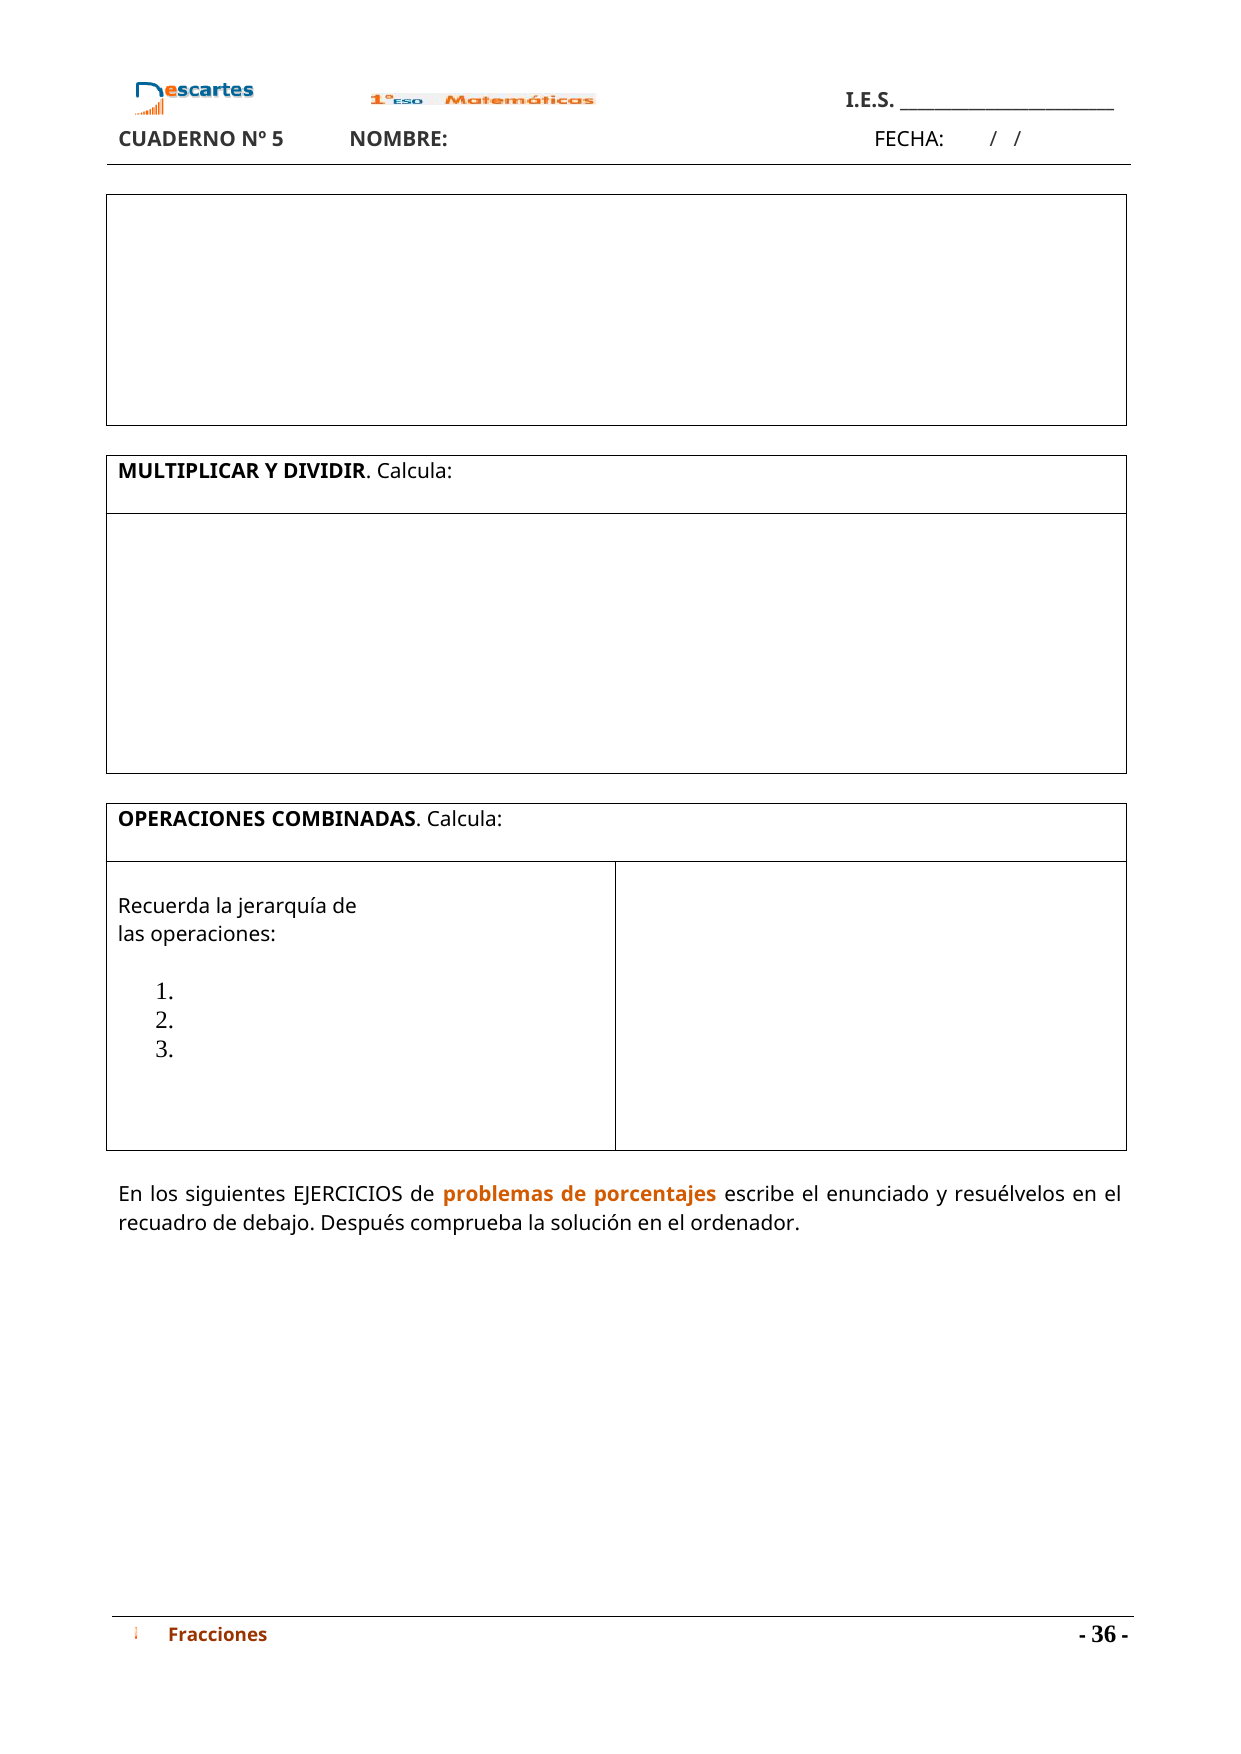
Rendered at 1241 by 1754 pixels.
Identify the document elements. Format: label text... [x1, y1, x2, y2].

picture [134, 82, 257, 115]
table_cell [107, 195, 1126, 425]
picture [134, 1626, 138, 1639]
text En los siguientes EJERCICIOS de problemas de porcentajes escribe el enunciado y resuélvelos en el recuadro de debajo. Después comprueba la solución en el ordenador. [118, 1179, 1122, 1236]
table_cell Recuerda la jerarquía de las operaciones: [107, 862, 615, 1149]
picture [371, 93, 599, 105]
table_header OPERACIONES COMBINADAS. Calcula: [107, 804, 1126, 861]
table_cell [107, 514, 1126, 773]
table_header MULTIPLICAR Y DIVIDIR. Calcula: [107, 456, 1126, 513]
table_cell [616, 862, 1126, 1149]
